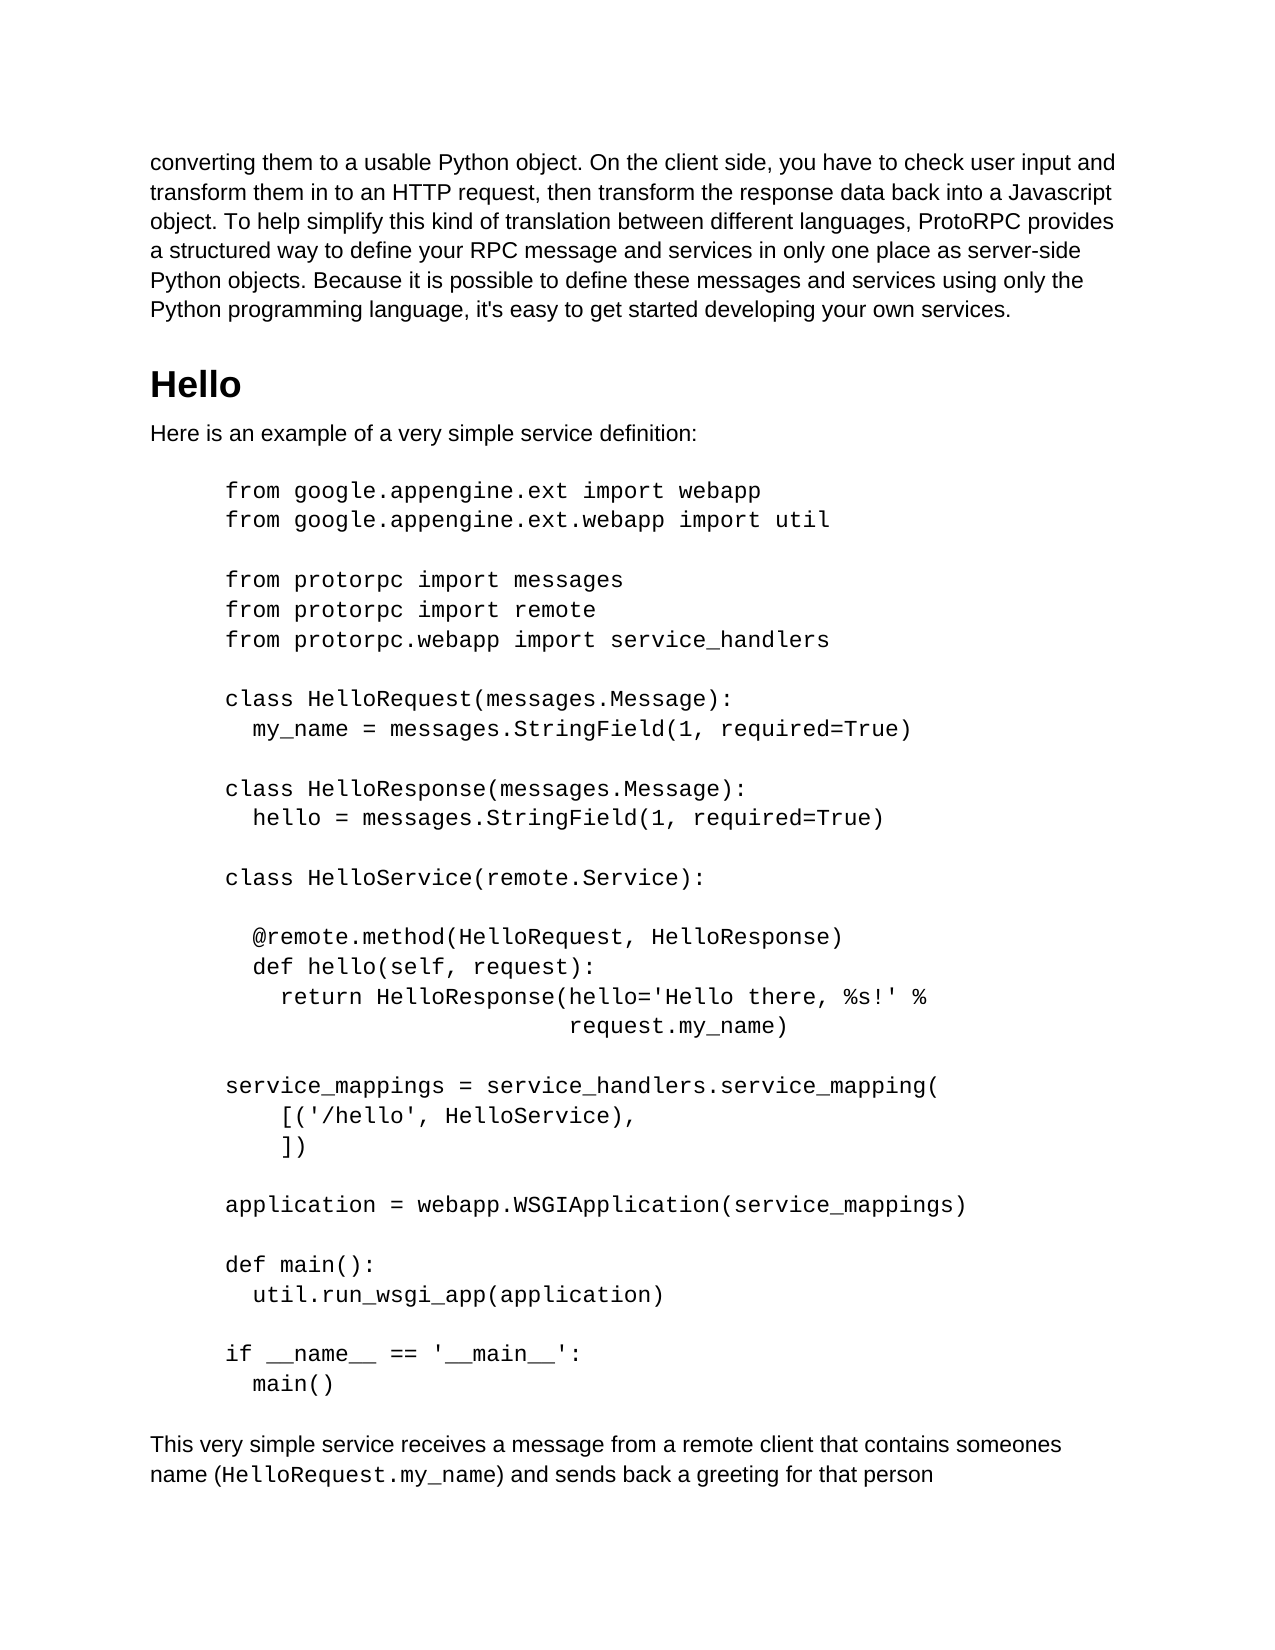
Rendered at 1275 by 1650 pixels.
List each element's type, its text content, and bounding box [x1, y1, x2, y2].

text [('/hello', HelloService), [225, 1104, 1125, 1130]
text from google.appengine.ext import webapp [225, 479, 1125, 505]
subtitle Hello [150, 364, 1125, 406]
text @remote.method(HelloRequest, HelloResponse) [225, 925, 1125, 951]
text Here is an example of a very simple service definition: [150, 420, 1125, 446]
text This very simple service receives a message from a remote client that contains someones name (HelloRequest.my_name) and sends back a greeting for that person [150, 1432, 1125, 1489]
text ]) [225, 1134, 1125, 1160]
text application = webapp.WSGIApplication(service_mappings) [225, 1193, 1125, 1219]
text return HelloResponse(hello='Hello there, %s!' % [225, 985, 1125, 1011]
text def main(): [225, 1253, 1125, 1279]
text from protorpc.webapp import service_handlers [225, 628, 1125, 654]
text converting them to a usable Python object. On the client side, you have to check user input and transform them in to an HTTP request, then transform the response data back into a Javascript object. To help simplify this kind of translation between different languages, ProtoRPC provides a structured way to define your RPC message and services in only one place as server-side Python objects. Because it is possible to define these messages and services using only the Python programming language, it's easy to get started developing your own services. [150, 150, 1125, 322]
text if __name__ == '__main__': [225, 1342, 1125, 1368]
text class HelloService(remote.Service): [225, 866, 1125, 892]
text request.my_name) [225, 1015, 1125, 1041]
text my_name = messages.StringField(1, required=True) [225, 717, 1125, 743]
text service_mappings = service_handlers.service_mapping( [225, 1074, 1125, 1100]
text main() [225, 1372, 1125, 1398]
text util.run_wsgi_app(application) [225, 1283, 1125, 1309]
text from protorpc import messages [225, 568, 1125, 594]
text from protorpc import remote [225, 598, 1125, 624]
text class HelloResponse(messages.Message): [225, 777, 1125, 803]
text hello = messages.StringField(1, required=True) [225, 807, 1125, 833]
text from google.appengine.ext.webapp import util [225, 509, 1125, 535]
text class HelloRequest(messages.Message): [225, 687, 1125, 713]
text def hello(self, request): [225, 955, 1125, 981]
